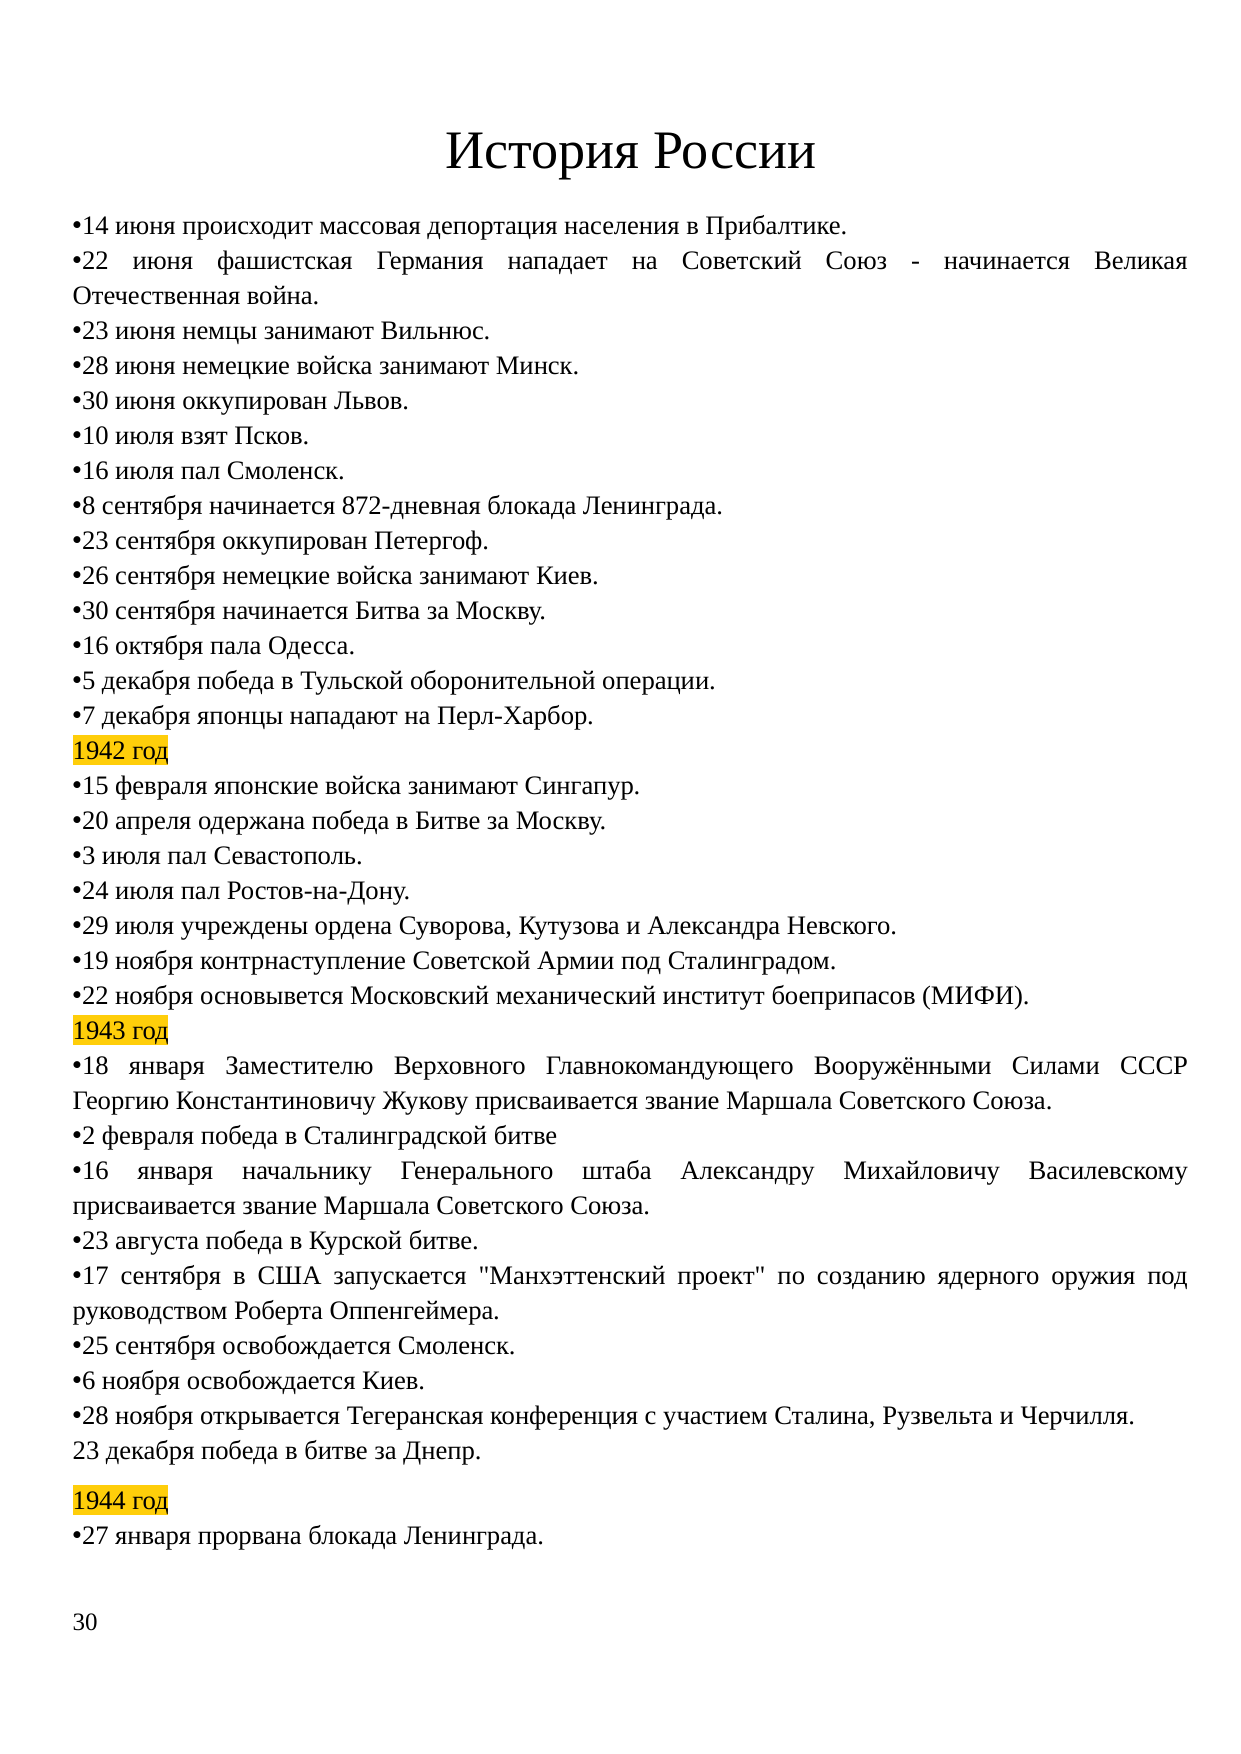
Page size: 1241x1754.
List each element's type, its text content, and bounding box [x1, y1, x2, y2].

list 30 сентября начинается Битва за Москву. [72, 595, 1189, 625]
list 28 ноября открывается Тегеранская конференция с участием Сталина, Рузвельта и Черчилля. [72, 1400, 1189, 1430]
list 28 июня немецкие войска занимают Минск. [72, 350, 1189, 380]
text 23 декабря победа в битве за Днепр. [72, 1435, 1189, 1465]
text 1942 год [72, 735, 1189, 765]
list 19 ноября контрнаступление Советской Армии под Сталинградом. [72, 945, 1189, 975]
list 16 января начальнику Генерального штаба Александру Михайловичу Василевскому присваивается звание Маршала Советского Союза. [72, 1155, 1189, 1220]
list 23 августа победа в Курской битве. [72, 1225, 1189, 1255]
text 1943 год [72, 1015, 1189, 1045]
text 1944 год [72, 1484, 1189, 1515]
list 25 сентября освобождается Смоленск. [72, 1330, 1189, 1360]
list 26 сентября немецкие войска занимают Киев. [72, 560, 1189, 590]
list 2 февраля победа в Сталинградской битве [72, 1120, 1189, 1150]
list 23 сентября оккупирован Петергоф. [72, 525, 1189, 555]
list 27 января прорвана блокада Ленинграда. [72, 1519, 1189, 1550]
list 22 июня фашистская Германия нападает на Советский Союз - начинается Великая Отечественная война. [72, 245, 1189, 310]
list 15 февраля японские войска занимают Сингапур. [72, 770, 1189, 800]
list 5 декабря победа в Тульской оборонительной операции. [72, 665, 1189, 695]
list 23 июня немцы занимают Вильнюс. [72, 315, 1189, 345]
list 14 июня происходит массовая депортация населения в Прибалтике. [72, 210, 1189, 240]
list 17 сентября в США запускается "Манхэттенский проект" по созданию ядерного оружия под руководством Роберта Оппенгеймера. [72, 1260, 1189, 1325]
list 30 июня оккупирован Львов. [72, 385, 1189, 415]
list 16 октября пала Одесса. [72, 630, 1189, 660]
list 6 ноября освобождается Киев. [72, 1365, 1189, 1395]
list 10 июля взят Псков. [72, 420, 1189, 450]
list 8 сентября начинается 872-дневная блокада Ленинграда. [72, 490, 1189, 520]
list 20 апреля одержана победа в Битве за Москву. [72, 805, 1189, 835]
list 3 июля пал Севастополь. [72, 840, 1189, 870]
list 16 июля пал Смоленск. [72, 455, 1189, 485]
list 7 декабря японцы нападают на Перл-Харбор. [72, 700, 1189, 730]
list 22 ноября основывется Московский механический институт боеприпасов (МИФИ). [72, 980, 1189, 1010]
list 29 июля учреждены ордена Суворова, Кутузова и Александра Невского. [72, 910, 1189, 940]
list 24 июля пал Ростов-на-Дону. [72, 875, 1189, 905]
list 18 января Заместителю Верховного Главнокомандующего Вооружёнными Силами СССР Георгию Константиновичу Жукову присваивается звание Маршала Советского Союза. [72, 1050, 1189, 1115]
